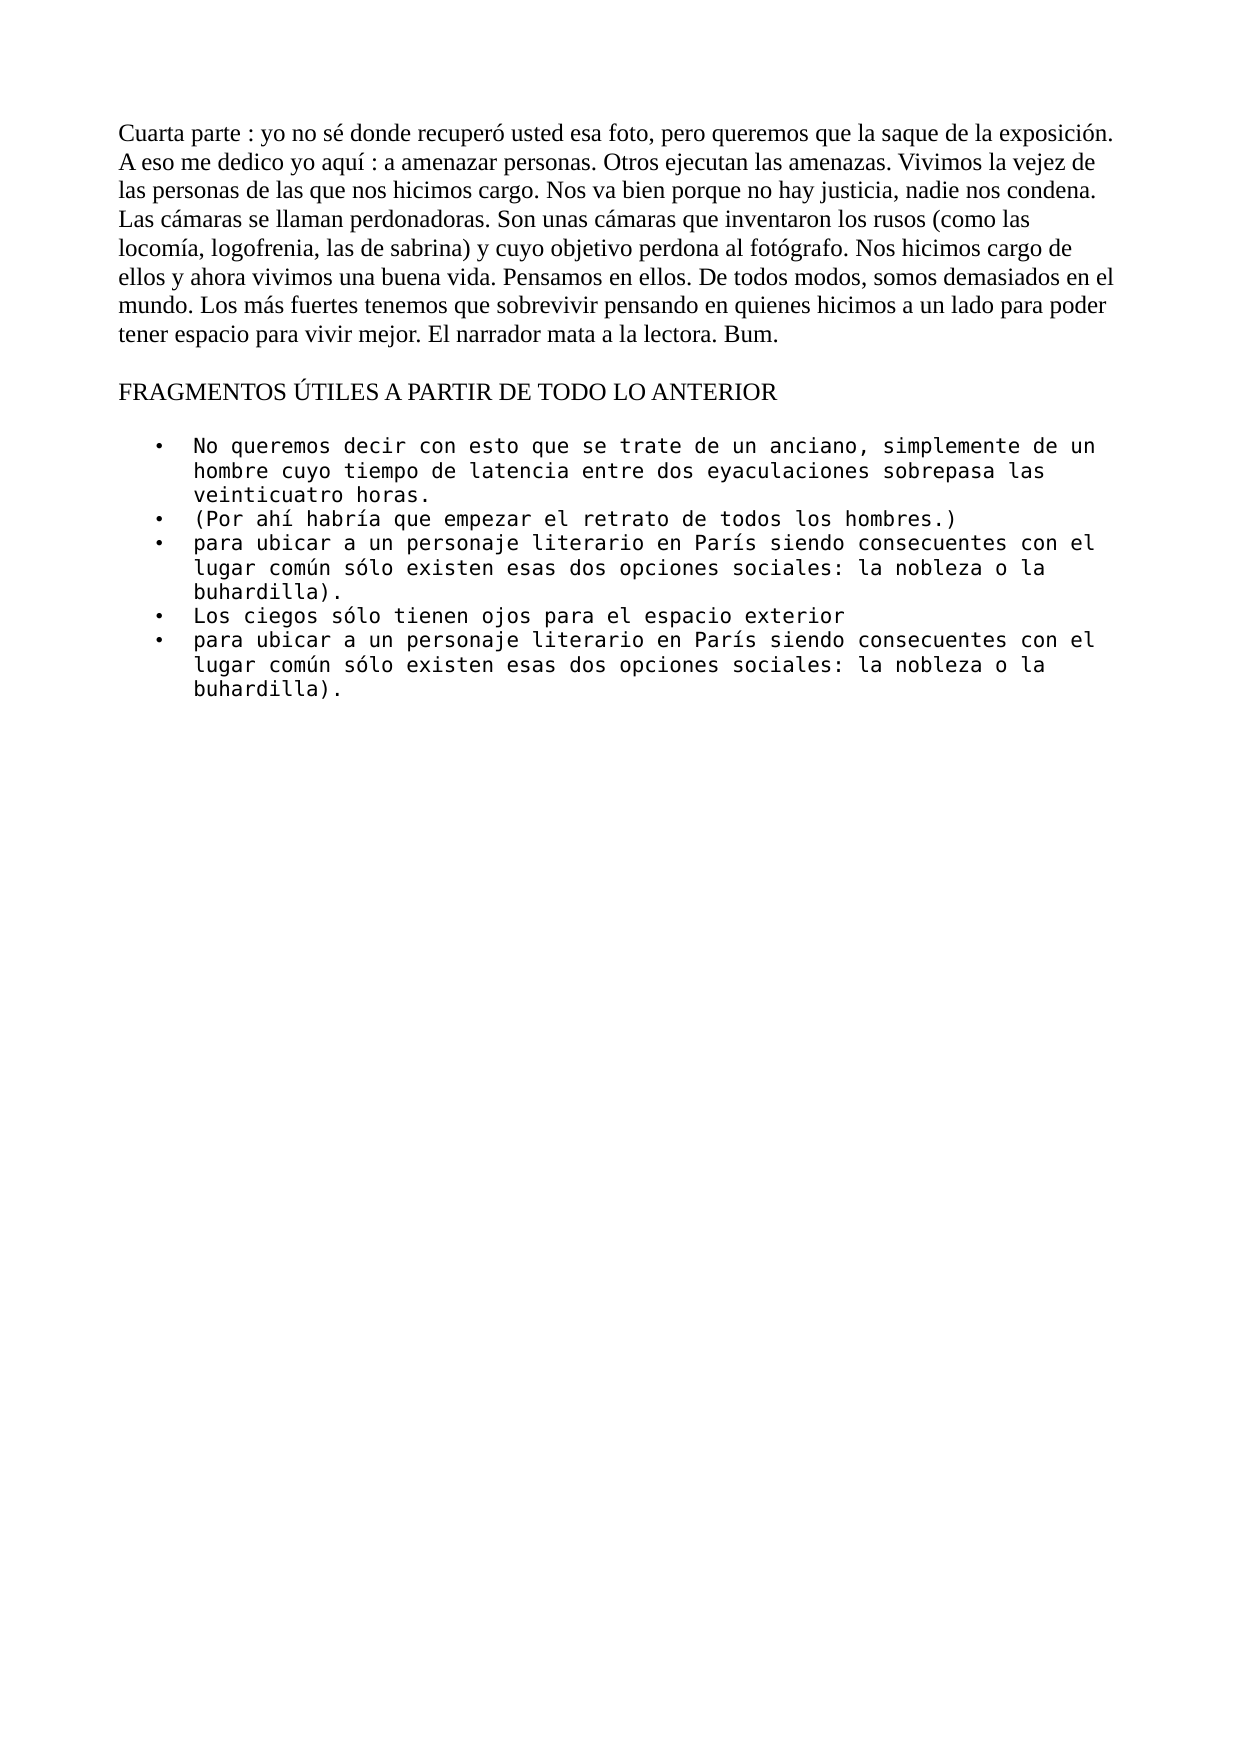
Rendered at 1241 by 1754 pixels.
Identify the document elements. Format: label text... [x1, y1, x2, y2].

list (Por ahí habría que empezar el retrato de todos los hombres.) [156, 507, 1122, 531]
list para ubicar a un personaje literario en París siendo consecuentes con el lugar común sólo existen esas dos opciones sociales: la nobleza o la buhardilla). [156, 628, 1122, 701]
list No queremos decir con esto que se trate de un anciano, simplemente de un hombre cuyo tiempo de latencia entre dos eyaculaciones sobrepasa las veinticuatro horas. [156, 434, 1122, 507]
text Cuarta parte : yo no sé donde recuperó usted esa foto, pero queremos que la saque de la exposición. A eso me dedico yo aquí : a amenazar personas. Otros ejecutan las amenazas. Vivimos la vejez de las personas de las que nos hicimos cargo. Nos va bien porque no hay justicia, nadie nos condena. Las cámaras se llaman perdonadoras. Son unas cámaras que inventaron los rusos (como las locomía, logofrenia, las de sabrina) y cuyo objetivo perdona al fotógrafo. Nos hicimos cargo de ellos y ahora vivimos una buena vida. Pensamos en ellos. De todos modos, somos demasiados en el mundo. Los más fuertes tenemos que sobrevivir pensando en quienes hicimos a un lado para poder tener espacio para vivir mejor. El narrador mata a la lectora. Bum. [118, 118, 1122, 348]
list para ubicar a un personaje literario en París siendo consecuentes con el lugar común sólo existen esas dos opciones sociales: la nobleza o la buhardilla). [156, 531, 1122, 604]
list Los ciegos sólo tienen ojos para el espacio exterior [156, 604, 1122, 628]
text FRAGMENTOS ÚTILES A PARTIR DE TODO LO ANTERIOR [118, 377, 1122, 406]
